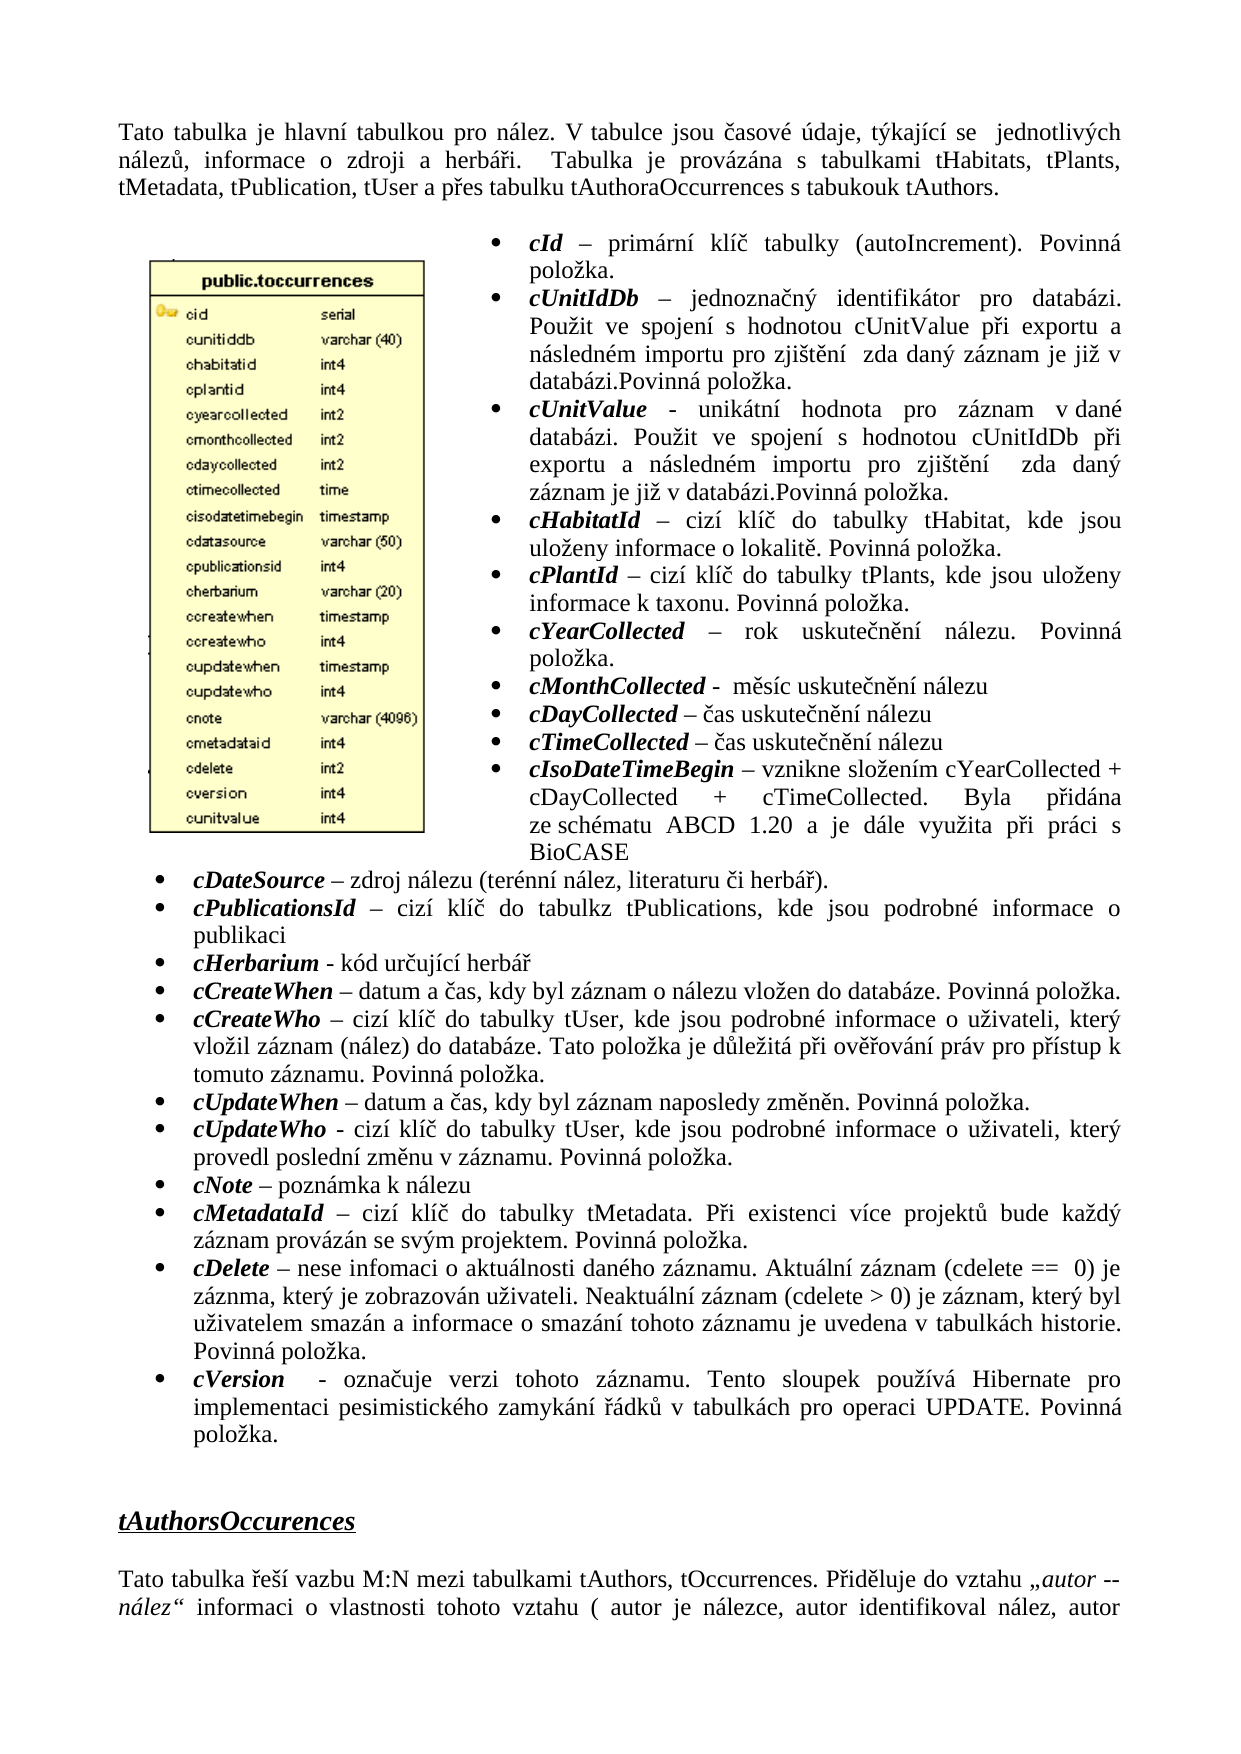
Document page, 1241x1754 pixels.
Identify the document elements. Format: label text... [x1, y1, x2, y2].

list cCreateWhen – datum a čas, kdy byl záznam o nálezu vložen do databáze. Povinná položka. [156, 977, 1122, 1005]
picture [148, 259, 425, 833]
list cMonthCollected - měsíc uskutečnění nálezu [425, 672, 1122, 700]
list cDelete – nese infomaci o aktuálnosti daného záznamu. Aktuální záznam (cdelete == 0) je záznma, který je zobrazován uživateli. Neaktuální záznam (cdelete > 0) je záznam, který byl uživatelem smazán a informace o smazání tohoto záznamu je uvedena v tabulkách historie. Povinná položka. [156, 1254, 1122, 1365]
list cId – primární klíč tabulky (autoIncrement). Povinná položka. [156, 229, 1122, 284]
list cIsoDateTimeBegin – vznikne složením cYearCollected + cDayCollected + cTimeCollected. Byla přidána ze schématu ABCD 1.20 a je dále využita při práci s BioCASE [156, 755, 1122, 866]
list cPublicationsId – cizí klíč do tabulkz tPublications, kde jsou podrobné informace o publikaci [156, 894, 1122, 949]
list cTimeCollected – čas uskutečnění nálezu [425, 728, 1122, 755]
subtitle tAuthorsOccurences [118, 1505, 1122, 1536]
list cDayCollected – čas uskutečnění nálezu [425, 700, 1122, 728]
list cNote – poznámka k nálezu [156, 1171, 1122, 1199]
list cHabitatId – cizí klíč do tabulky tHabitat, kde jsou uloženy informace o lokalitě. Povinná položka. [425, 506, 1122, 561]
list cCreateWho – cizí klíč do tabulky tUser, kde jsou podrobné informace o uživateli, který vložil záznam (nález) do databáze. Tato položka je důležitá při ověřování práv pro přístup k tomuto záznamu. Povinná položka. [156, 1005, 1122, 1088]
text Tato tabulka je hlavní tabulkou pro nález. V tabulce jsou časové údaje, týkající se jednotlivých nálezů, informace o zdroji a herbáři. Tabulka je provázána s tabulkami tHabitats, tPlants, tMetadata, tPublication, tUser a přes tabulku tAuthoraOccurrences s tabukouk tAuthors. [118, 118, 1122, 201]
list cPlantId – cizí klíč do tabulky tPlants, kde jsou uloženy informace k taxonu. Povinná položka. [425, 561, 1122, 617]
list cUnitIdDb – jednoznačný identifikátor pro databázi. Použit ve spojení s hodnotou cUnitValue při exportu a následném importu pro zjištění zda daný záznam je již v databázi.Povinná položka. [425, 284, 1122, 395]
list cDateSource – zdroj nálezu (terénní nález, literaturu či herbář). [156, 866, 1122, 894]
list cUpdateWho - cizí klíč do tabulky tUser, kde jsou podrobné informace o uživateli, který provedl poslední změnu v záznamu. Povinná položka. [156, 1116, 1122, 1171]
list cYearCollected – rok uskutečnění nálezu. Povinná položka. [425, 617, 1122, 672]
list cVersion - označuje verzi tohoto záznamu. Tento sloupek používá Hibernate pro implementaci pesimistického zamykání řádků v tabulkách pro operaci UPDATE. Povinná položka. [156, 1365, 1122, 1448]
text Tato tabulka řeší vazbu M:N mezi tabulkami tAuthors, tOccurrences. Přiděluje do vztahu „autor -- nález“ informaci o vlastnosti tohoto vztahu ( autor je nálezce, autor identifikoval nález, autor [118, 1565, 1122, 1621]
list cUpdateWhen – datum a čas, kdy byl záznam naposledy změněn. Povinná položka. [156, 1088, 1122, 1116]
list cUnitValue - unikátní hodnota pro záznam v dané databázi. Použit ve spojení s hodnotou cUnitIdDb při exportu a následném importu pro zjištění zda daný záznam je již v databázi.Povinná položka. [425, 395, 1122, 506]
list cMetadataId – cizí klíč do tabulky tMetadata. Při existenci více projektů bude každý záznam provázán se svým projektem. Povinná položka. [156, 1199, 1122, 1254]
list cHerbarium - kód určující herbář [156, 949, 1122, 977]
